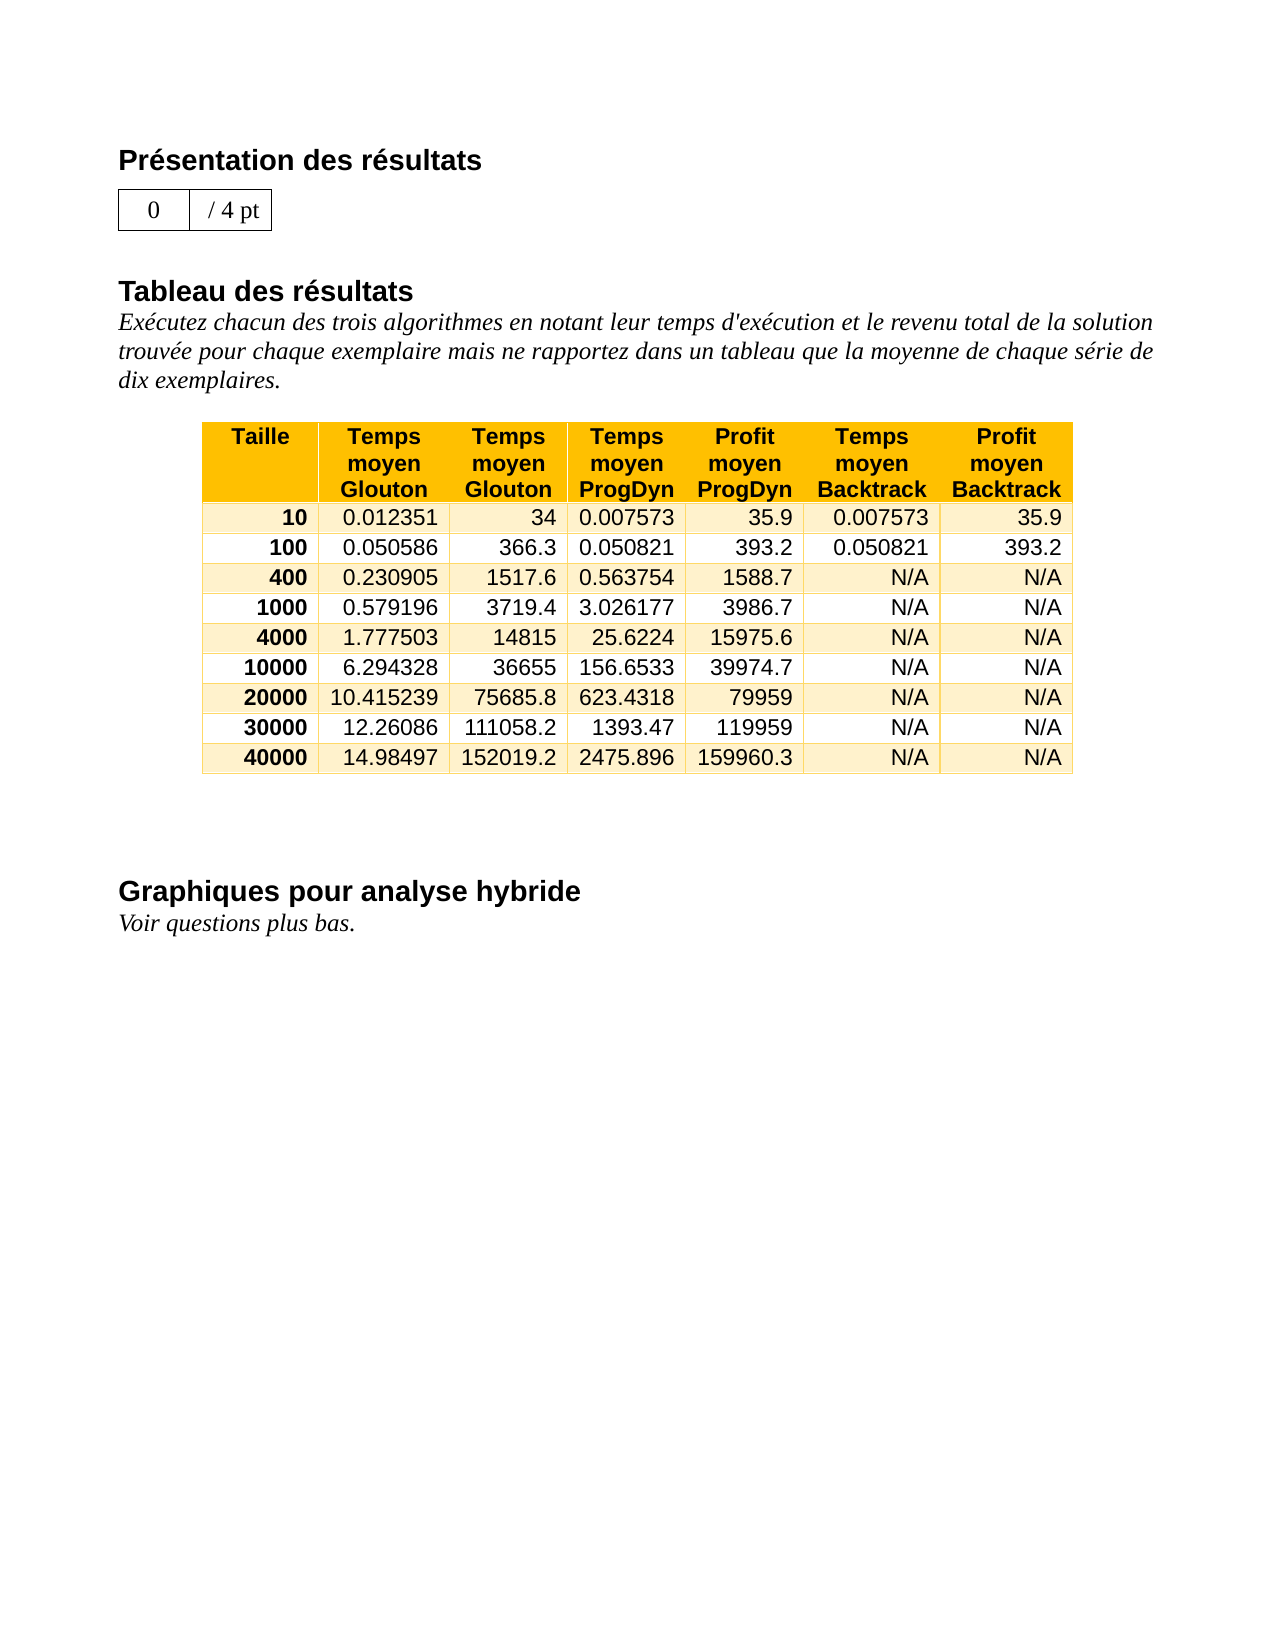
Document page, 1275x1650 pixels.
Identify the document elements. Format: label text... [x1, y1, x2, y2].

table_cell 10000 [203, 654, 318, 682]
table_cell 1393.47 [568, 714, 685, 742]
table_cell N/A [804, 714, 939, 742]
table_cell 366.3 [450, 534, 567, 562]
table_cell 0.050821 [568, 534, 685, 562]
table_cell 2475.896 [568, 744, 685, 772]
table_cell 0.007573 [804, 504, 939, 532]
table_cell 20000 [203, 684, 318, 712]
table_cell 1588.7 [686, 564, 803, 592]
table_cell 119959 [686, 714, 803, 742]
table_cell 35.9 [941, 504, 1072, 532]
table_cell 3.026177 [568, 594, 685, 622]
table_cell 25.6224 [568, 624, 685, 652]
table_cell 0.230905 [319, 564, 449, 592]
subtitle Graphiques pour analyse hybride [118, 874, 1157, 908]
table_cell 14.98497 [319, 744, 449, 772]
text Voir questions plus bas. [118, 908, 1157, 937]
table_cell 36655 [450, 654, 567, 682]
table_cell 1.777503 [319, 624, 449, 652]
table_header Taille [203, 423, 318, 502]
table_cell N/A [804, 564, 939, 592]
table_cell 14815 [450, 624, 567, 652]
table_cell N/A [804, 744, 939, 772]
table_header Temps moyen Glouton [449, 423, 567, 502]
table_cell 0.579196 [319, 594, 449, 622]
table_cell 75685.8 [450, 684, 567, 712]
table_cell 6.294328 [319, 654, 449, 682]
table_cell 0.050821 [804, 534, 939, 562]
table_header / 4 pt [190, 190, 271, 230]
table_cell N/A [804, 594, 939, 622]
table_cell 0.050586 [319, 534, 449, 562]
table_cell 30000 [203, 714, 318, 742]
table_header Temps moyen ProgDyn [568, 423, 686, 502]
table_cell 152019.2 [450, 744, 567, 772]
table_header Temps moyen Glouton [319, 423, 449, 502]
table_cell 4000 [203, 624, 318, 652]
table_cell N/A [941, 594, 1072, 622]
table_cell N/A [941, 714, 1072, 742]
table_cell 100 [203, 534, 318, 562]
table_cell 111058.2 [450, 714, 567, 742]
table_cell 0.563754 [568, 564, 685, 592]
table_cell 12.26086 [319, 714, 449, 742]
table_cell 15975.6 [686, 624, 803, 652]
table_cell 393.2 [941, 534, 1072, 562]
table_cell 1000 [203, 594, 318, 622]
table_cell 156.6533 [568, 654, 685, 682]
table_cell N/A [941, 564, 1072, 592]
table_cell 400 [203, 564, 318, 592]
subtitle Présentation des résultats [118, 143, 1157, 177]
table_cell N/A [941, 654, 1072, 682]
table_cell 0.012351 [319, 504, 449, 532]
table_cell 34 [450, 504, 567, 532]
table_cell 3986.7 [686, 594, 803, 622]
table_cell 39974.7 [686, 654, 803, 682]
table_cell 79959 [686, 684, 803, 712]
table_cell 159960.3 [686, 744, 803, 772]
table_header Profit moyen Backtrack [940, 423, 1072, 502]
table_cell 393.2 [686, 534, 803, 562]
table_cell 1517.6 [450, 564, 567, 592]
table_cell N/A [941, 624, 1072, 652]
text Exécutez chacun des trois algorithmes en notant leur temps d'exécution et le revenu total de la solution trouvée pour chaque exemplaire mais ne rapportez dans un tableau que la moyenne de chaque série de dix exemplaires. [118, 307, 1157, 393]
table_cell 40000 [203, 744, 318, 772]
table_header 0 [119, 190, 189, 230]
table_cell N/A [804, 624, 939, 652]
table_cell 3719.4 [450, 594, 567, 622]
table_cell N/A [804, 654, 939, 682]
subtitle Tableau des résultats [118, 274, 1157, 307]
table_cell 35.9 [686, 504, 803, 532]
table_cell 10 [203, 504, 318, 532]
table_cell N/A [804, 684, 939, 712]
table_cell 10.415239 [319, 684, 449, 712]
table_cell 0.007573 [568, 504, 685, 532]
table_cell N/A [941, 684, 1072, 712]
table_cell N/A [941, 744, 1072, 772]
table_cell 623.4318 [568, 684, 685, 712]
table_header Profit moyen ProgDyn [686, 423, 804, 502]
table_header Temps moyen Backtrack [804, 423, 940, 502]
